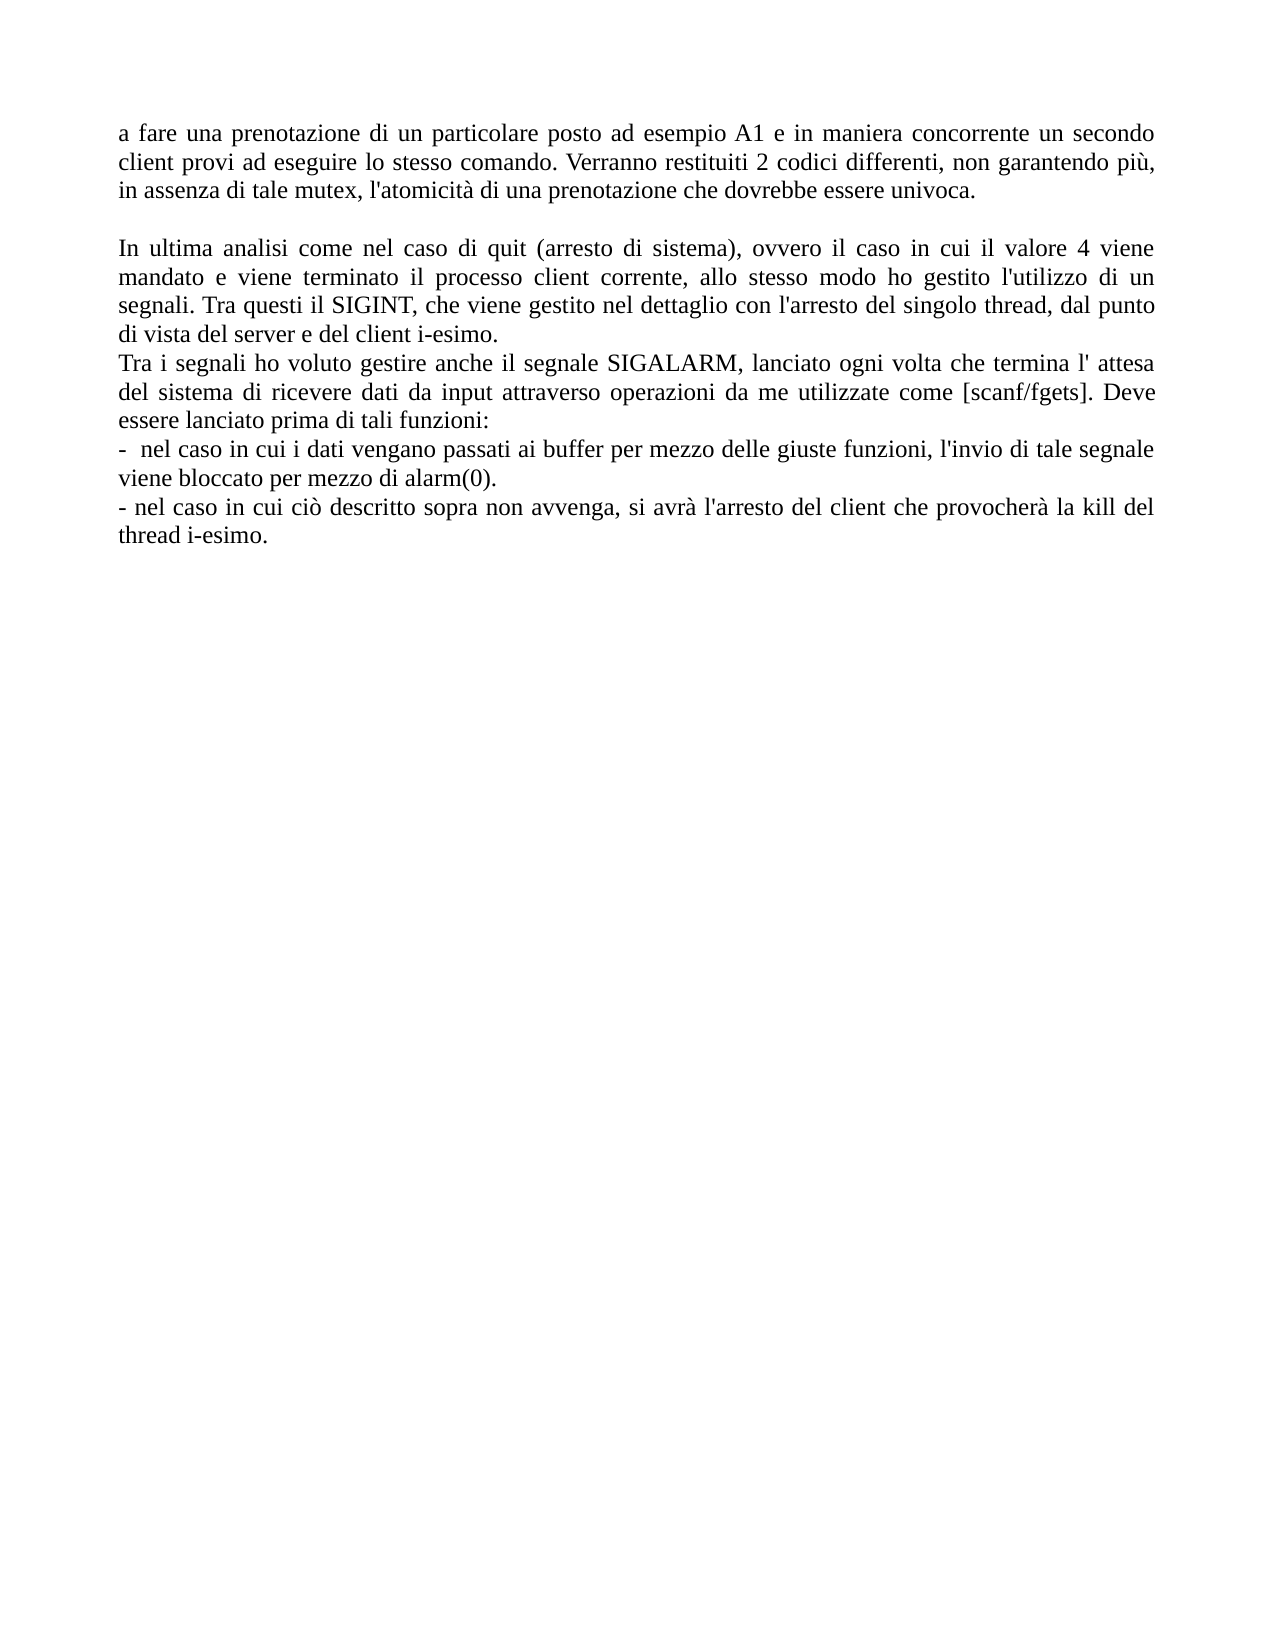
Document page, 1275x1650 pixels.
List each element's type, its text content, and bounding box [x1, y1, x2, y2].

text In ultima analisi come nel caso di quit (arresto di sistema), ovvero il caso in cui il valore 4 viene mandato e viene terminato il processo client corrente, allo stesso modo ho gestito l'utilizzo di un segnali. Tra questi il SIGINT, che viene gestito nel dettaglio con l'arresto del singolo thread, dal punto di vista del server e del client i-esimo. [118, 233, 1157, 348]
text Tra i segnali ho voluto gestire anche il segnale SIGALARM, lanciato ogni volta che termina l' attesa del sistema di ricevere dati da input attraverso operazioni da me utilizzate come [scanf/fgets]. Deve essere lanciato prima di tali funzioni: [118, 348, 1157, 434]
text - nel caso in cui ciò descritto sopra non avvenga, si avrà l'arresto del client che provocherà la kill del thread i-esimo. [118, 492, 1157, 549]
text a fare una prenotazione di un particolare posto ad esempio A1 e in maniera concorrente un secondo client provi ad eseguire lo stesso comando. Verranno restituiti 2 codici differenti, non garantendo più, in assenza di tale mutex, l'atomicità di una prenotazione che dovrebbe essere univoca. [118, 118, 1157, 204]
text - nel caso in cui i dati vengano passati ai buffer per mezzo delle giuste funzioni, l'invio di tale segnale viene bloccato per mezzo di alarm(0). [118, 434, 1157, 492]
